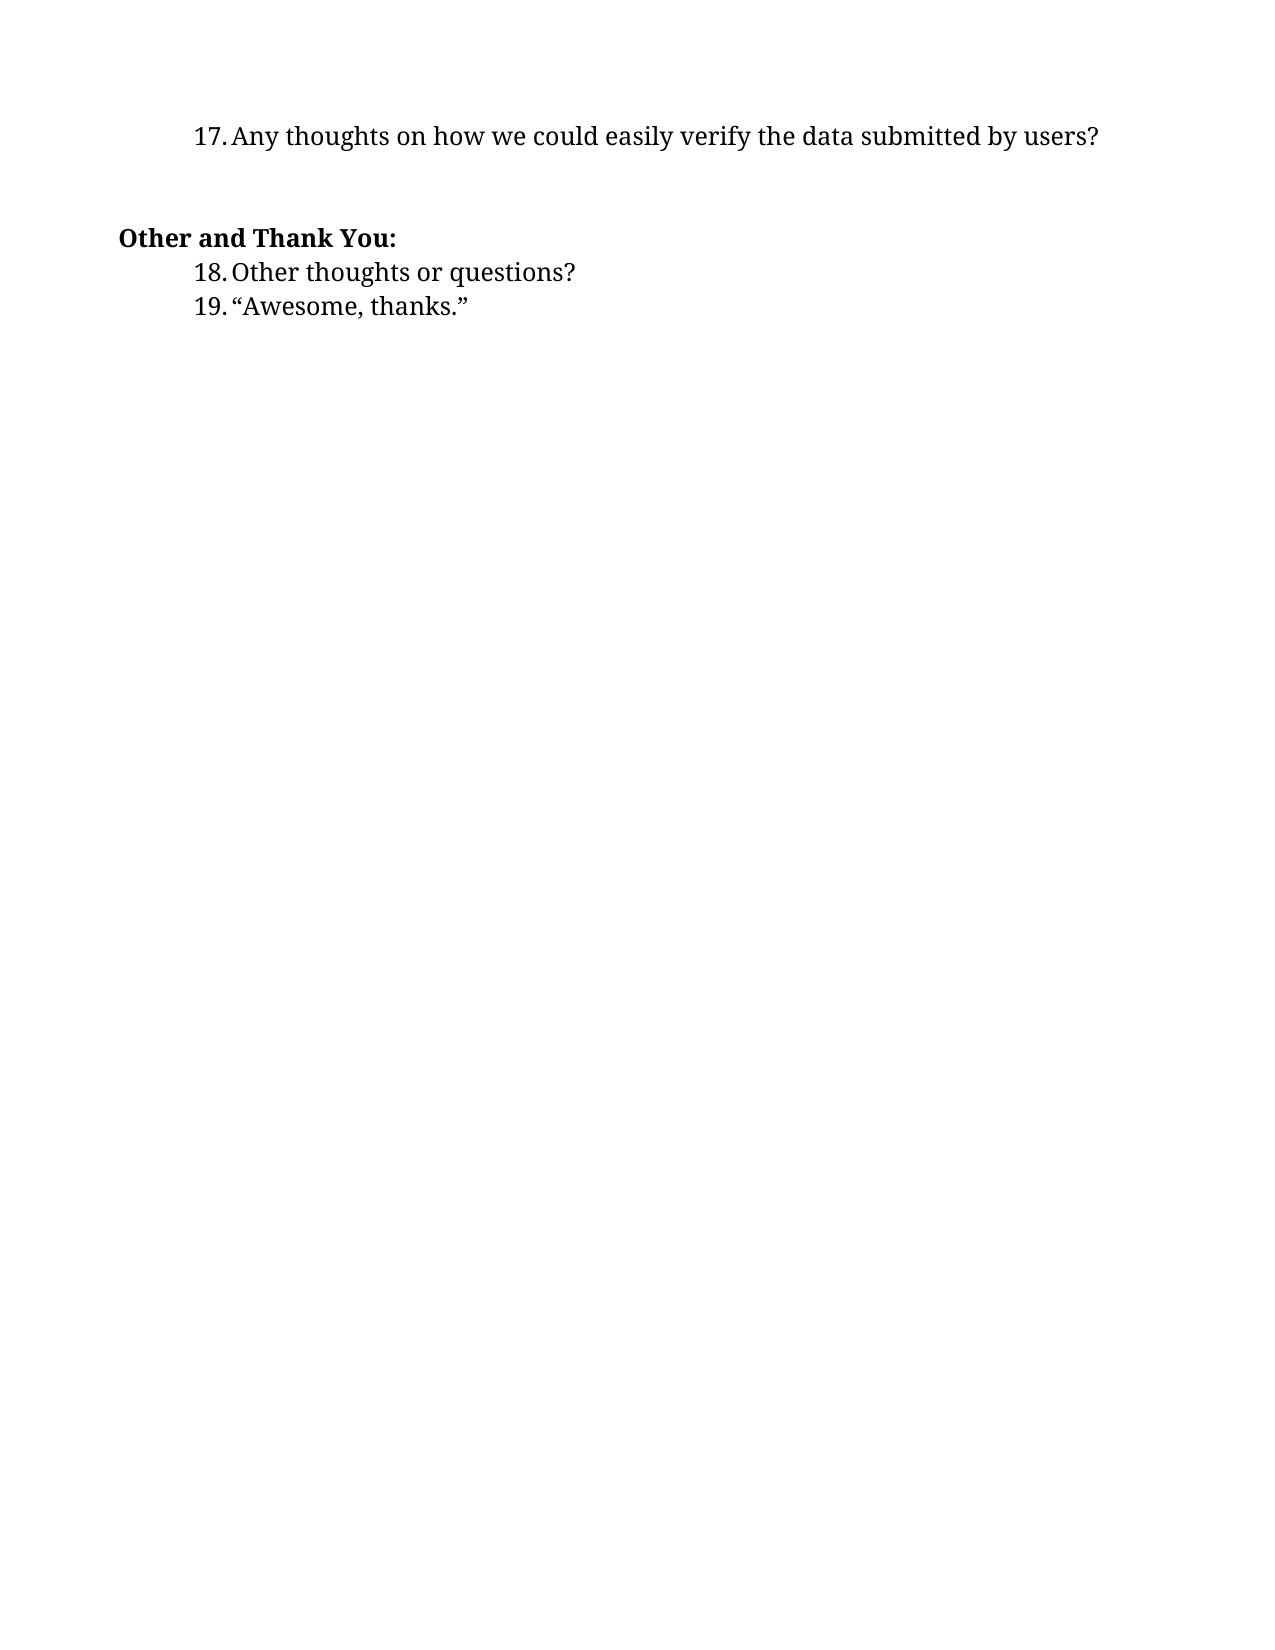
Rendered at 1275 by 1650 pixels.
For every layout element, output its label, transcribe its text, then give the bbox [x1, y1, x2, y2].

list Any thoughts on how we could easily verify the data submitted by users? [193, 118, 1157, 152]
list “Awesome, thanks.” [193, 288, 1157, 322]
text Other and Thank You: [118, 220, 1157, 254]
list Other thoughts or questions? [193, 254, 1157, 288]
